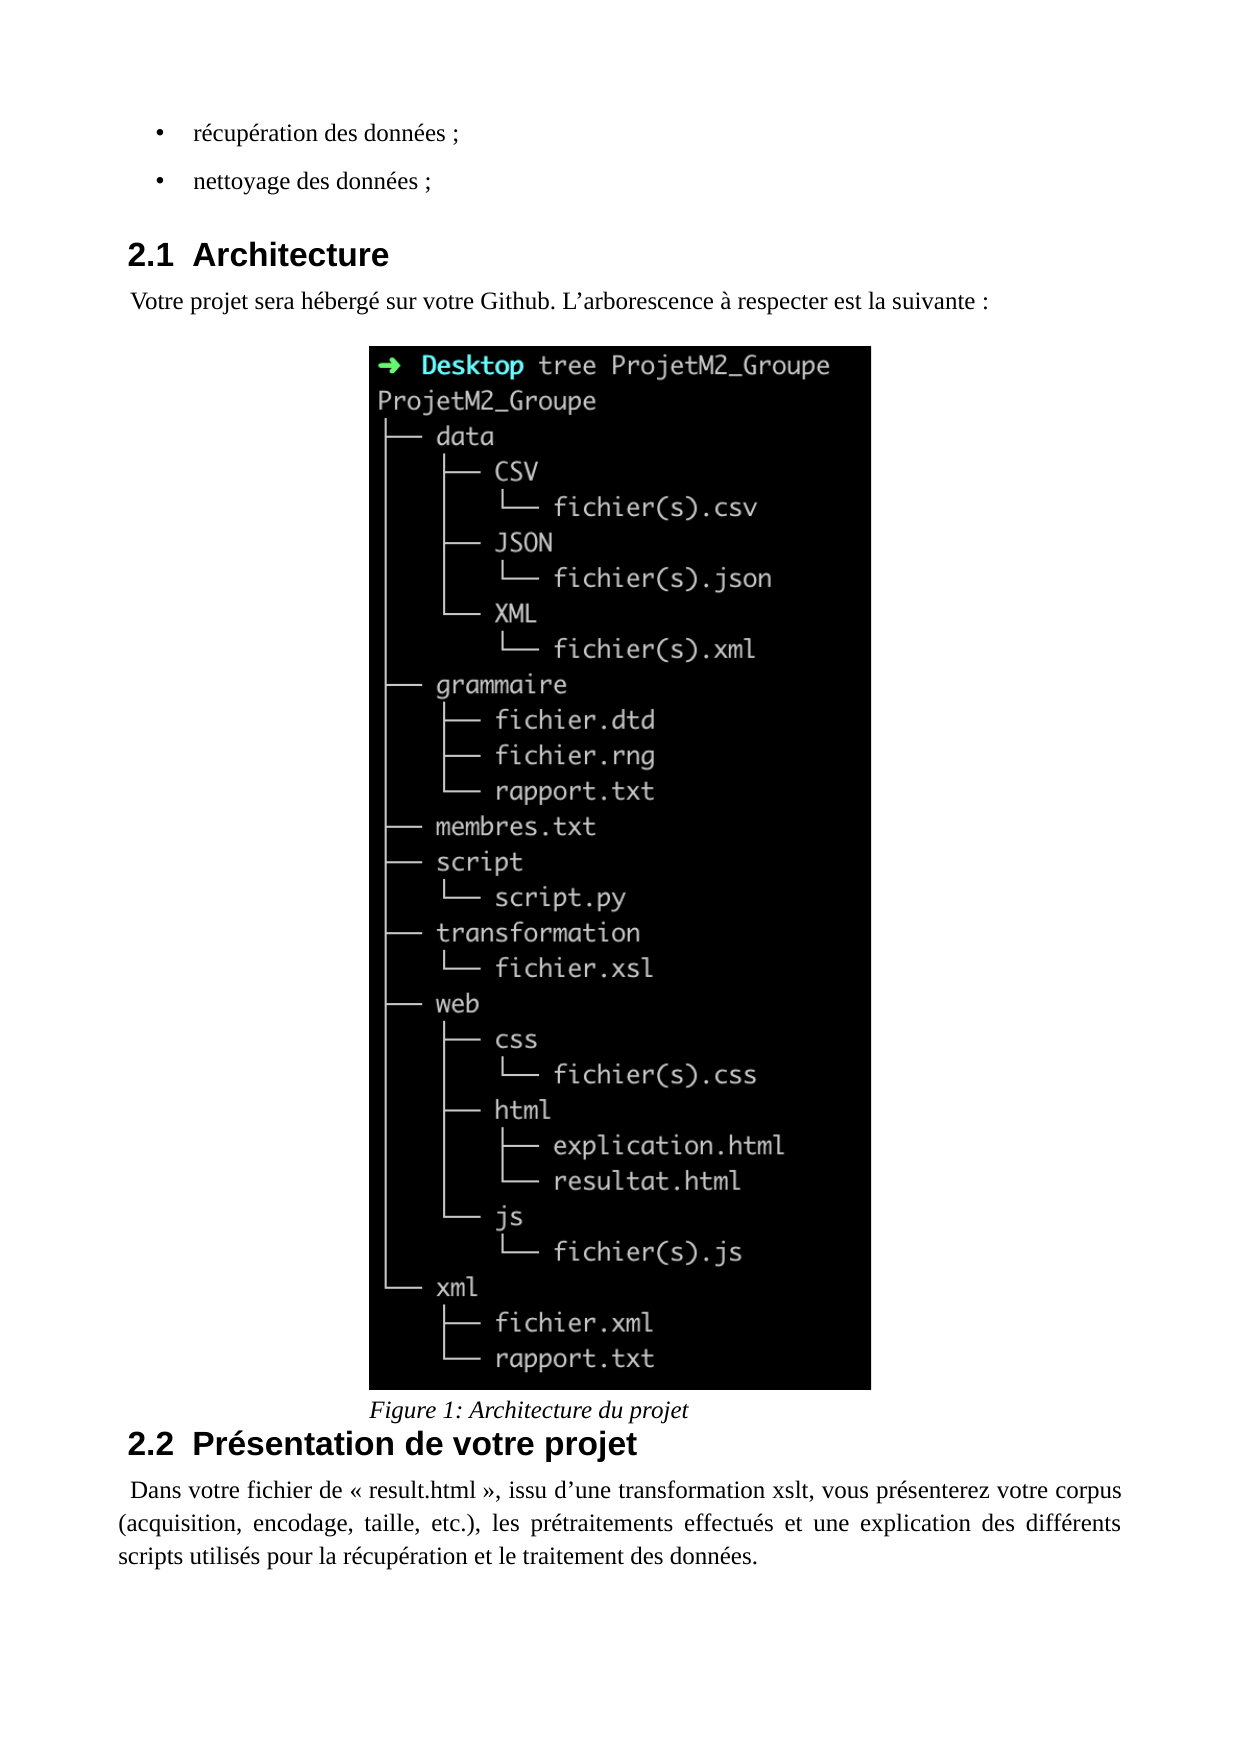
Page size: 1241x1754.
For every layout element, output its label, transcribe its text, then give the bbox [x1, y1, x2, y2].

subtitle Architecture [118, 234, 1122, 273]
subtitle Présentation de votre projet [118, 354, 1122, 1463]
text Dans votre fichier de « result.html », issu d’une transformation xslt, vous présenterez votre corpus (acquisition, encodage, taille, etc.), les prétraitements effectués et une explication des différents scripts utilisés pour la récupération et le traitement des données. [118, 1475, 1122, 1570]
text Votre projet sera hébergé sur votre Github. L’arborescence à respecter est la suivante : [118, 286, 1122, 314]
picture [369, 346, 872, 1390]
subtitle [369, 333, 871, 346]
text Figure 1: Architecture du projet [369, 1390, 871, 1424]
list nettoyage des données ; [156, 166, 1122, 195]
list récupération des données ; [156, 118, 1122, 147]
